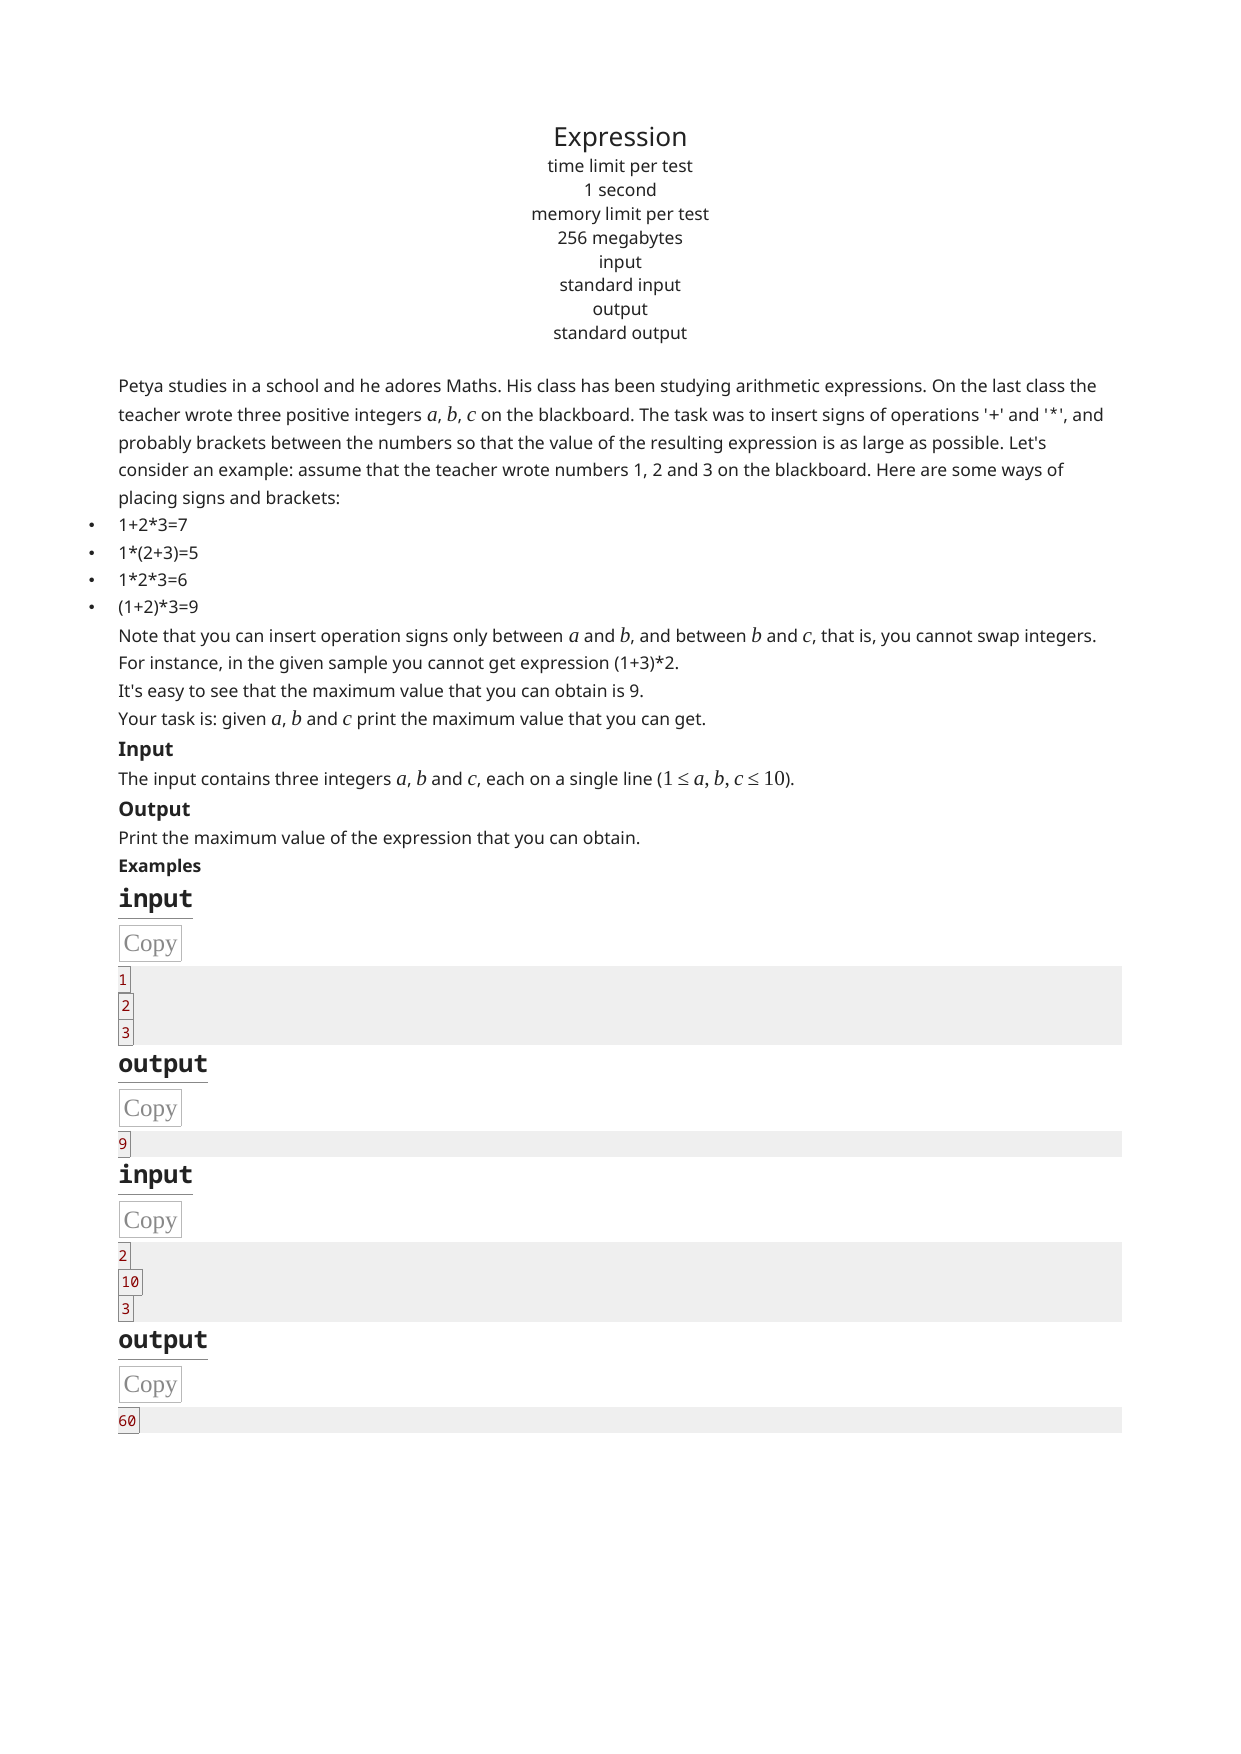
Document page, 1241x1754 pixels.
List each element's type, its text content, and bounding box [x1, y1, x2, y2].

text [140, 1407, 1122, 1433]
text Petya studies in a school and he adores Maths. His class has been studying arithmetic expressions. On the last class the teacher wrote three positive integers a, b, c on the blackboard. The task was to insert signs of operations '+' and '*', and probably brackets between the numbers so that the value of the resulting expression is as large as possible. Let's consider an example: assume that the teacher wrote numbers 1, 2 and 3 on the blackboard. Here are some ways of placing signs and brackets: [118, 374, 1122, 509]
text input [118, 881, 1122, 918]
text [131, 966, 1122, 992]
text [131, 1242, 1122, 1269]
text [134, 1019, 1122, 1045]
text [182, 1201, 1121, 1237]
text The input contains three integers a, b and c, each on a single line (1 ≤ a, b, c ≤ 10). [118, 766, 1122, 791]
text [182, 1089, 1121, 1126]
text It's easy to see that the maximum value that you can obtain is 9. [118, 678, 1122, 702]
text [182, 1366, 1121, 1402]
text Output [118, 795, 1122, 822]
text 1 [118, 967, 130, 992]
text 1 second [118, 178, 1122, 202]
text [131, 1131, 1122, 1157]
text standard input [118, 273, 1122, 297]
text output [118, 1045, 1122, 1082]
text 2 [119, 994, 133, 1019]
text 9 [118, 1132, 130, 1157]
text Input [118, 734, 1122, 762]
text input [118, 249, 1122, 273]
text Examples [118, 853, 1122, 877]
text Copy [120, 1090, 181, 1126]
text Expression [118, 118, 1122, 154]
text time limit per test [118, 154, 1122, 178]
text Copy [120, 1202, 181, 1237]
text 60 [118, 1408, 139, 1433]
text Print the maximum value of the expression that you can obtain. [118, 826, 1122, 850]
text [143, 1269, 1122, 1295]
text Copy [120, 926, 181, 961]
text 2 [118, 1243, 130, 1269]
text [134, 1295, 1122, 1322]
text 256 megabytes [118, 225, 1122, 249]
text 10 [119, 1270, 142, 1295]
text memory limit per test [118, 202, 1122, 225]
text input [118, 1157, 1122, 1194]
list 1+2*3=7 [118, 513, 1122, 537]
text 3 [119, 1020, 133, 1045]
list 1*(2+3)=5 [118, 540, 1122, 564]
text [134, 992, 1122, 1019]
text output [118, 297, 1122, 321]
list 1*2*3=6 [118, 568, 1122, 592]
list (1+2)*3=9 [118, 595, 1122, 619]
text Note that you can insert operation signs only between a and b, and between b and c, that is, you cannot swap integers. For instance, in the given sample you cannot get expression (1+3)*2. [118, 622, 1122, 675]
text 3 [119, 1296, 133, 1321]
text standard output [118, 321, 1122, 345]
text [182, 925, 1121, 961]
text output [118, 1322, 1122, 1359]
text Copy [120, 1367, 181, 1402]
text Your task is: given a, b and c print the maximum value that you can get. [118, 706, 1122, 731]
